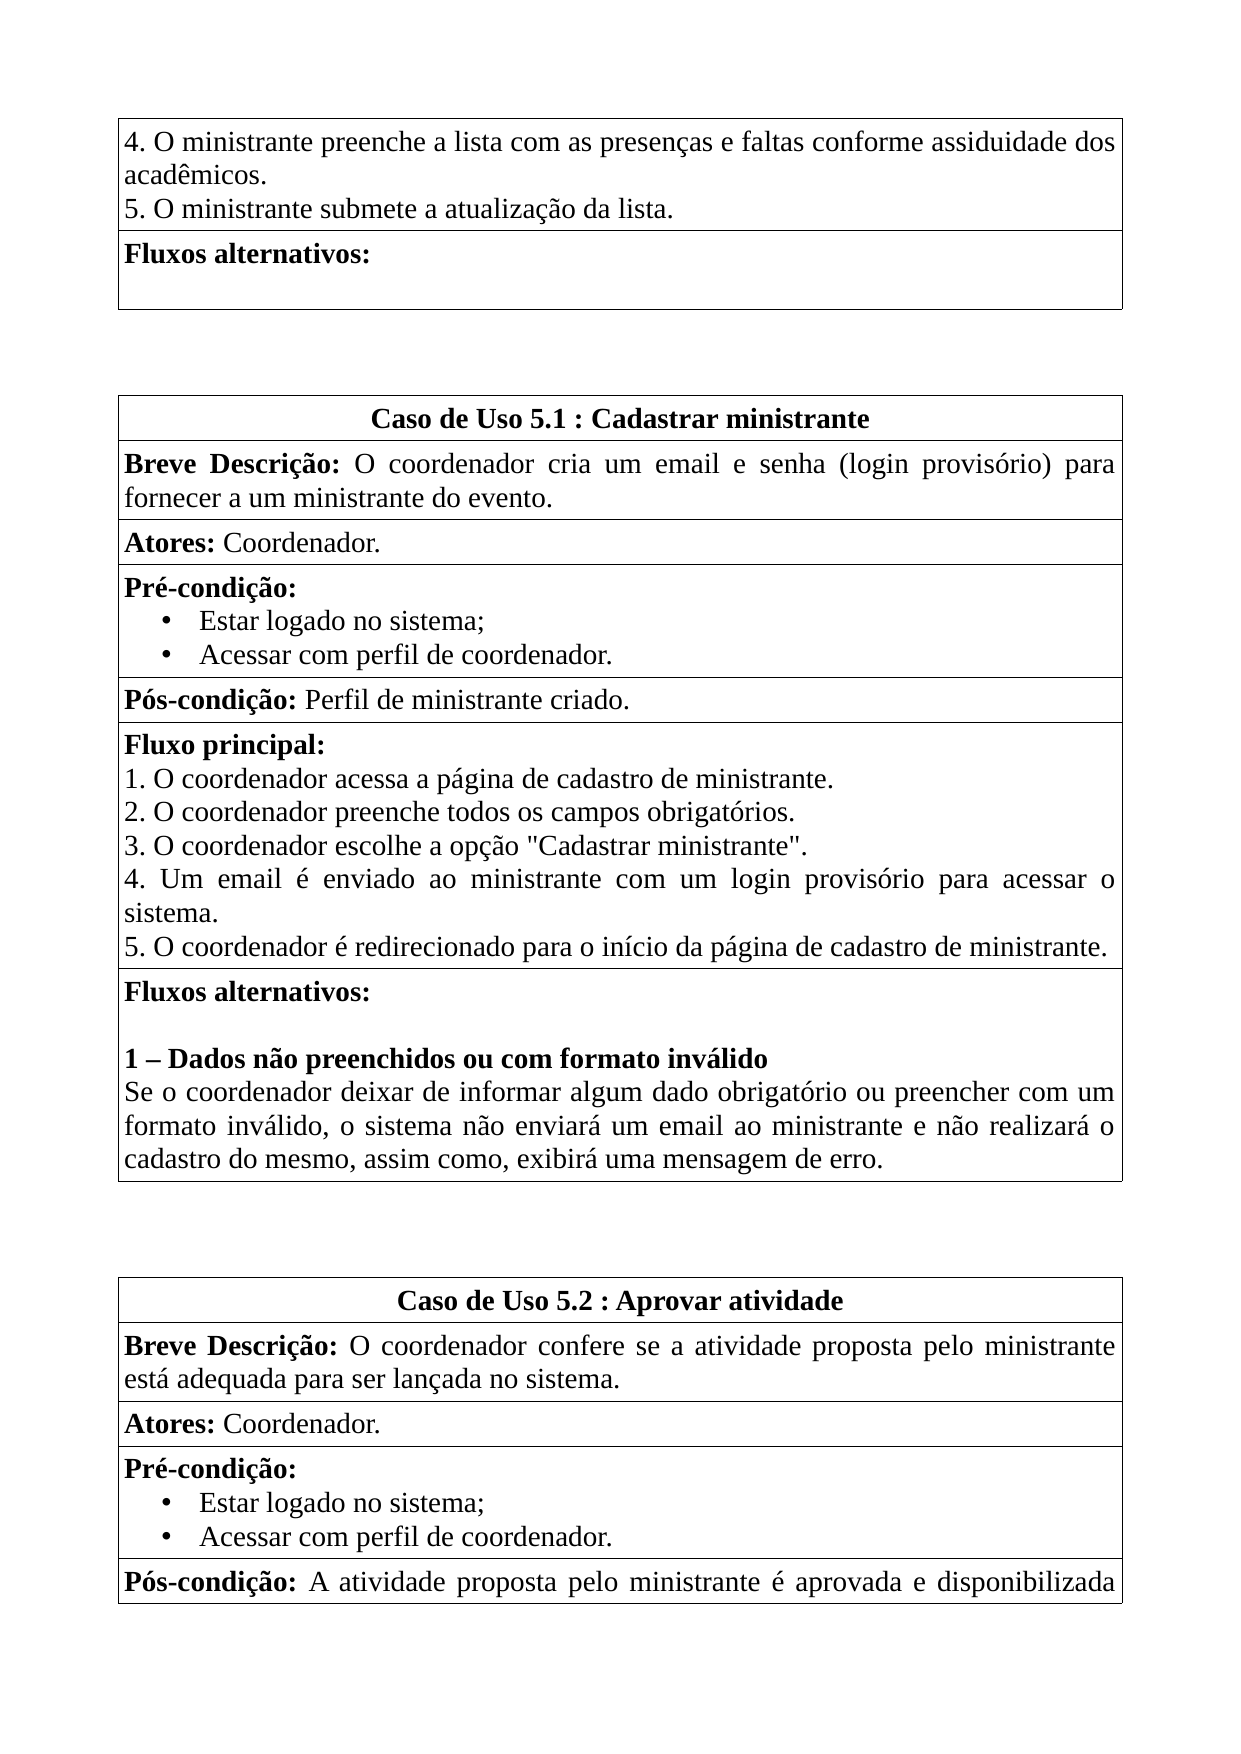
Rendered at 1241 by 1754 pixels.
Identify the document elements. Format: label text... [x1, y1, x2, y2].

table_cell Pré-condição: Estar logado no sistema; Acessar com perfil de coordenador. [119, 1447, 1122, 1558]
table_header Caso de Uso 5.2 : Aprovar atividade [119, 1278, 1122, 1322]
table_cell Breve Descrição: O coordenador cria um email e senha (login provisório) para fornecer a um ministrante do evento. [119, 441, 1122, 519]
table_cell Atores: Coordenador. [119, 520, 1122, 564]
table_cell Atores: Coordenador. [119, 1402, 1122, 1446]
table_cell Pós-condição: A atividade proposta pelo ministrante é aprovada e disponibilizada [119, 1559, 1122, 1603]
table_header Caso de Uso 5.1 : Cadastrar ministrante [119, 396, 1122, 440]
table_cell Pós-condição: Perfil de ministrante criado. [119, 678, 1122, 722]
table_cell Fluxos alternativos: [119, 231, 1122, 309]
table_cell Fluxos alternativos: 1 – Dados não preenchidos ou com formato inválido Se o coordenador deixar de informar algum dado obrigatório ou preencher com um formato inválido, o sistema não enviará um email ao ministrante e não realizará o cadastro do mesmo, assim como, exibirá uma mensagem de erro. [119, 969, 1122, 1181]
table_cell Breve Descrição: O coordenador confere se a atividade proposta pelo ministrante está adequada para ser lançada no sistema. [119, 1323, 1122, 1401]
table_cell Fluxo principal: 1. O coordenador acessa a página de cadastro de ministrante. 2. O coordenador preenche todos os campos obrigatórios. 3. O coordenador escolhe a opção "Cadastrar ministrante". 4. Um email é enviado ao ministrante com um login provisório para acessar o sistema. 5. O coordenador é redirecionado para o início da página de cadastro de ministrante. [119, 723, 1122, 968]
table_cell 4. O ministrante preenche a lista com as presenças e faltas conforme assiduidade dos acadêmicos. 5. O ministrante submete a atualização da lista. [119, 119, 1122, 230]
table_cell Pré-condição: Estar logado no sistema; Acessar com perfil de coordenador. [119, 565, 1122, 677]
